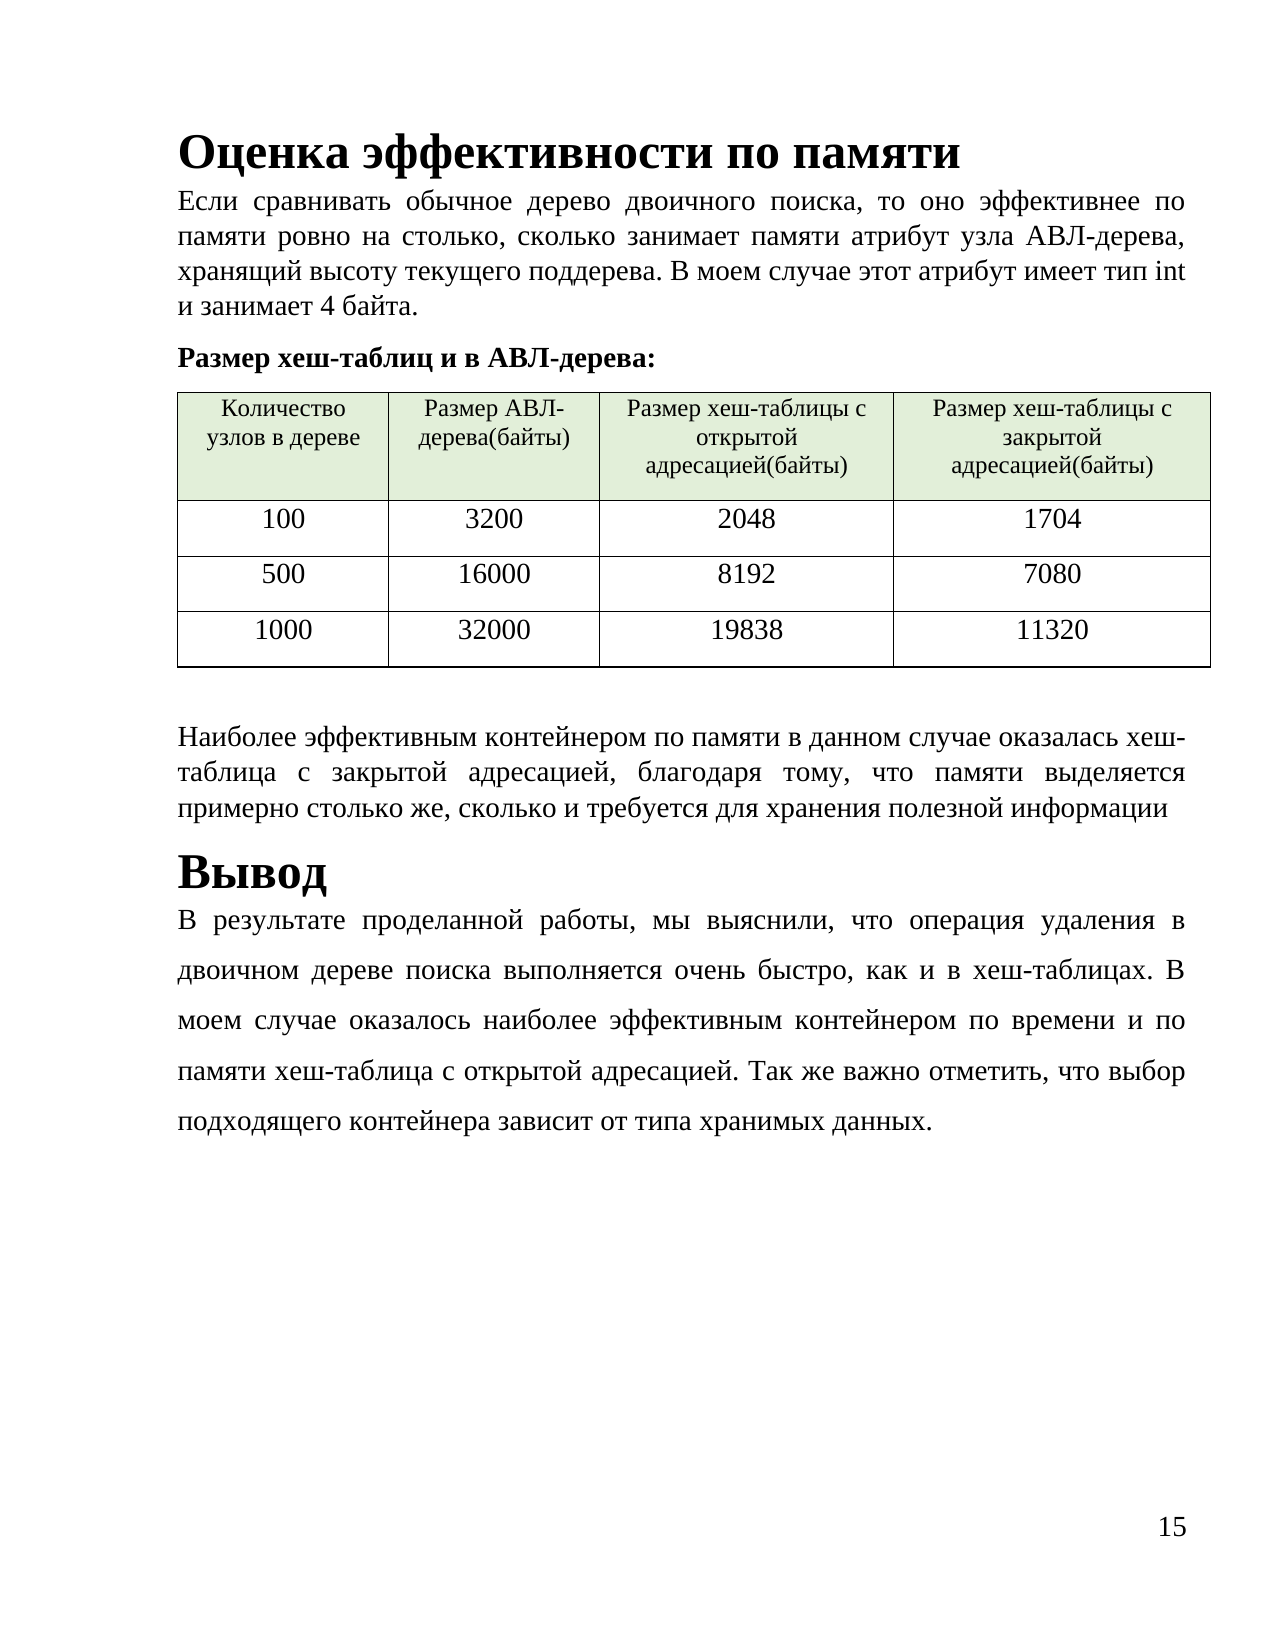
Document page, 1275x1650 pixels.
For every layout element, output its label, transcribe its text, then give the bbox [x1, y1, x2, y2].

table_cell 1000 [178, 612, 388, 666]
table_cell 2048 [600, 501, 893, 556]
table_cell 1704 [894, 501, 1210, 556]
subtitle Вывод [177, 842, 1186, 899]
text В результате проделанной работы, мы выяснили, что операция удаления в двоичном дереве поиска выполняется очень быстро, как и в хеш-таблицах. В моем случае оказалось наиболее эффективным контейнером по времени и по памяти хеш-таблица с открытой адресацией. Так же важно отметить, что выбор подходящего контейнера зависит от типа хранимых данных. [177, 902, 1186, 1137]
table_header Размер хеш-таблицы с закрытой адресацией(байты) [894, 393, 1210, 500]
table_cell 3200 [389, 501, 599, 556]
text Наиболее эффективным контейнером по памяти в данном случае оказалась хеш-таблица с закрытой адресацией, благодаря тому, что памяти выделяется примерно столько же, сколько и требуется для хранения полезной информации [177, 719, 1186, 823]
table_cell 8192 [600, 557, 893, 611]
table_cell 500 [178, 557, 388, 611]
table_cell 16000 [389, 557, 599, 611]
table_header Количество узлов в дереве [178, 393, 388, 500]
table_header Размер АВЛ-дерева(байты) [389, 393, 599, 500]
subtitle Оценка эффективности по памяти [177, 122, 1186, 180]
table_cell 19838 [600, 612, 893, 666]
text Если сравнивать обычное дерево двоичного поиска, то оно эффективнее по памяти ровно на столько, сколько занимает памяти атрибут узла АВЛ-дерева, хранящий высоту текущего поддерева. В моем случае этот атрибут имеет тип int и занимает 4 байта. [177, 183, 1186, 322]
table_cell 100 [178, 501, 388, 556]
table_cell 32000 [389, 612, 599, 666]
text Размер хеш-таблиц и в АВЛ-дерева: [177, 340, 1186, 374]
table_header Размер хеш-таблицы с открытой адресацией(байты) [600, 393, 893, 500]
table_cell 11320 [894, 612, 1210, 666]
table_cell 7080 [894, 557, 1210, 611]
